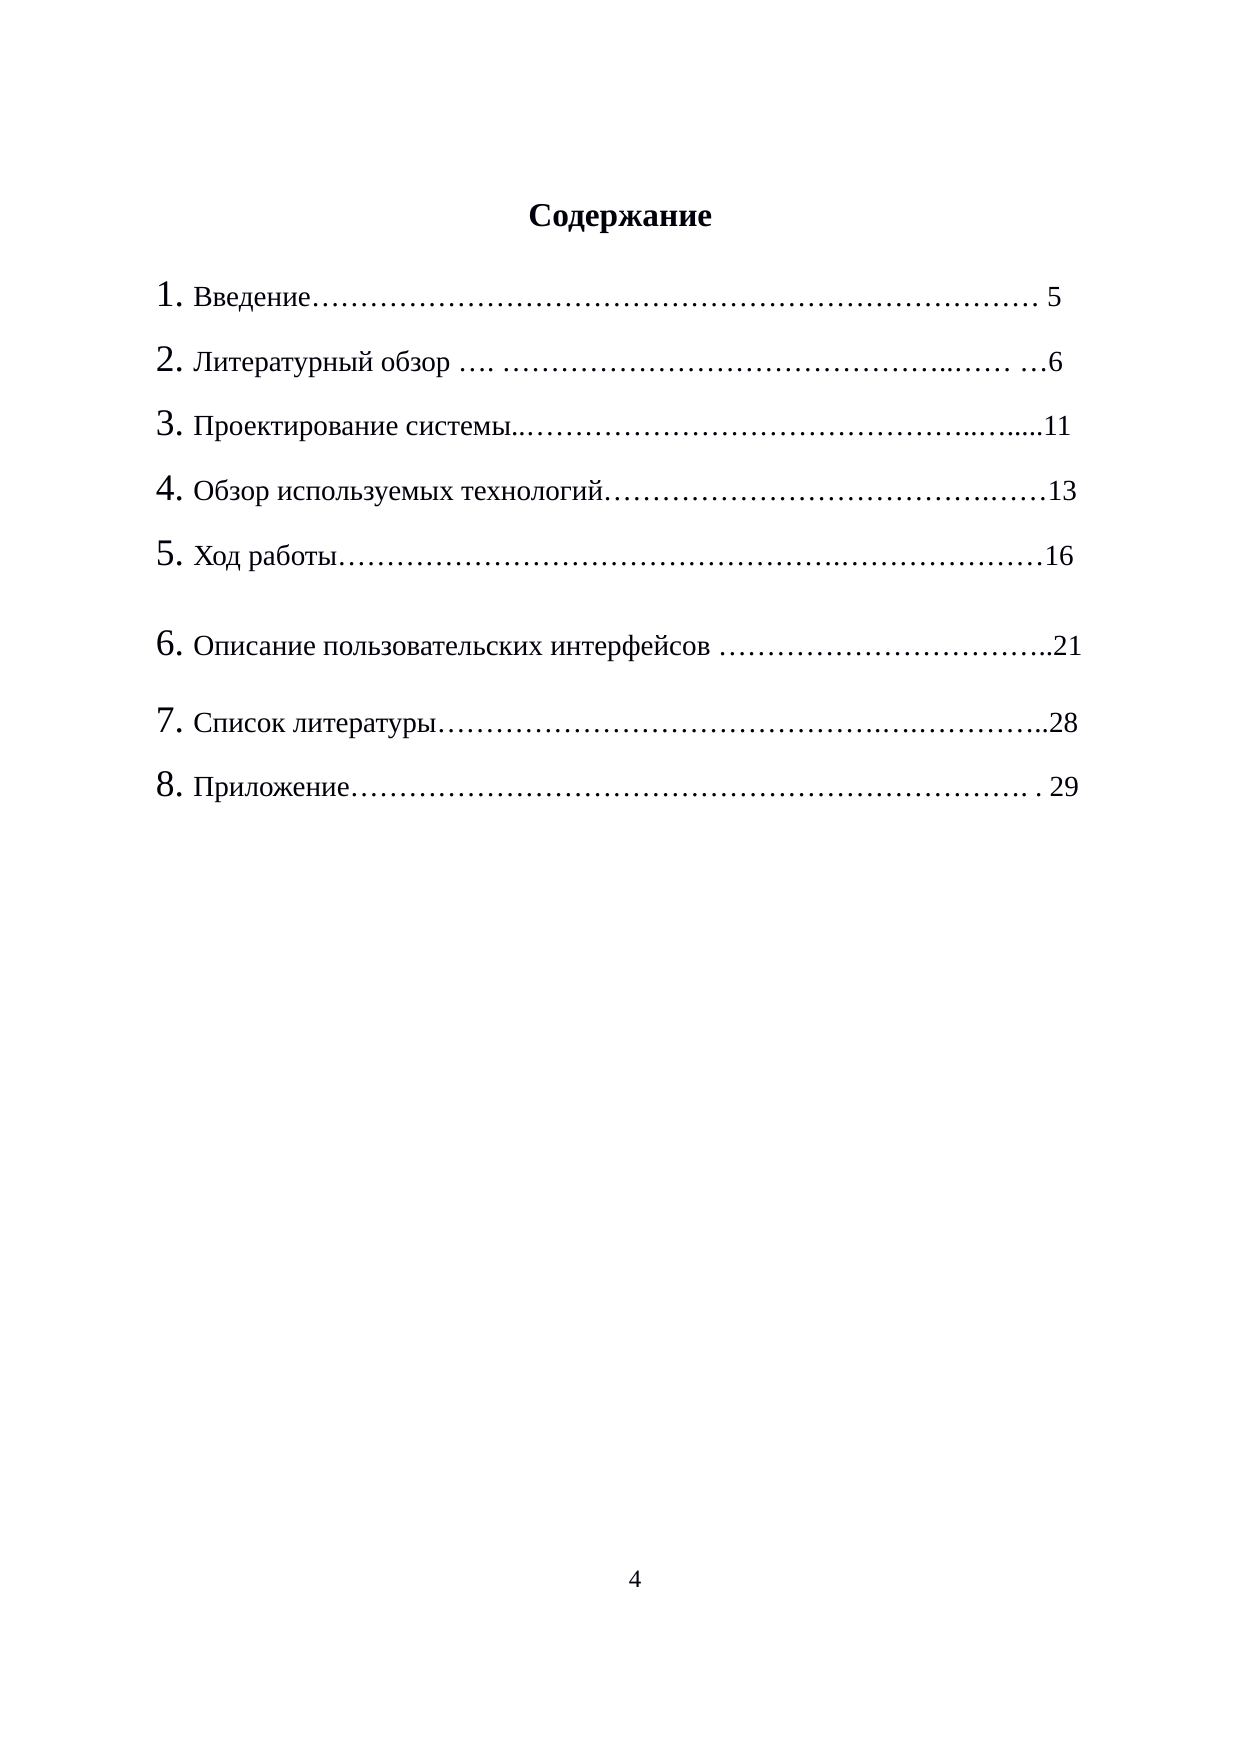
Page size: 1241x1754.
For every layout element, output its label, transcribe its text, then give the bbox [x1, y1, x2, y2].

list Список литературы……………………………………….….…………..28 [156, 697, 1122, 740]
list Обзор используемых технологий………………………………….……13 [156, 466, 1122, 509]
subtitle Описание пользовательских интерфейсов ……………………………..21 [156, 620, 1122, 663]
list Введение………………………………………………………………… 5 [156, 271, 1122, 314]
list Приложение……………………………………………………………. . 29 [156, 762, 1122, 805]
list Литературный обзор …. ………………………………………..…… …6 [156, 336, 1122, 379]
text Содержание [118, 195, 1122, 233]
list Проектирование системы..………………………………………..….....11 [156, 401, 1122, 444]
list Ход работы…………………………………………….…………………16 [156, 530, 1122, 573]
